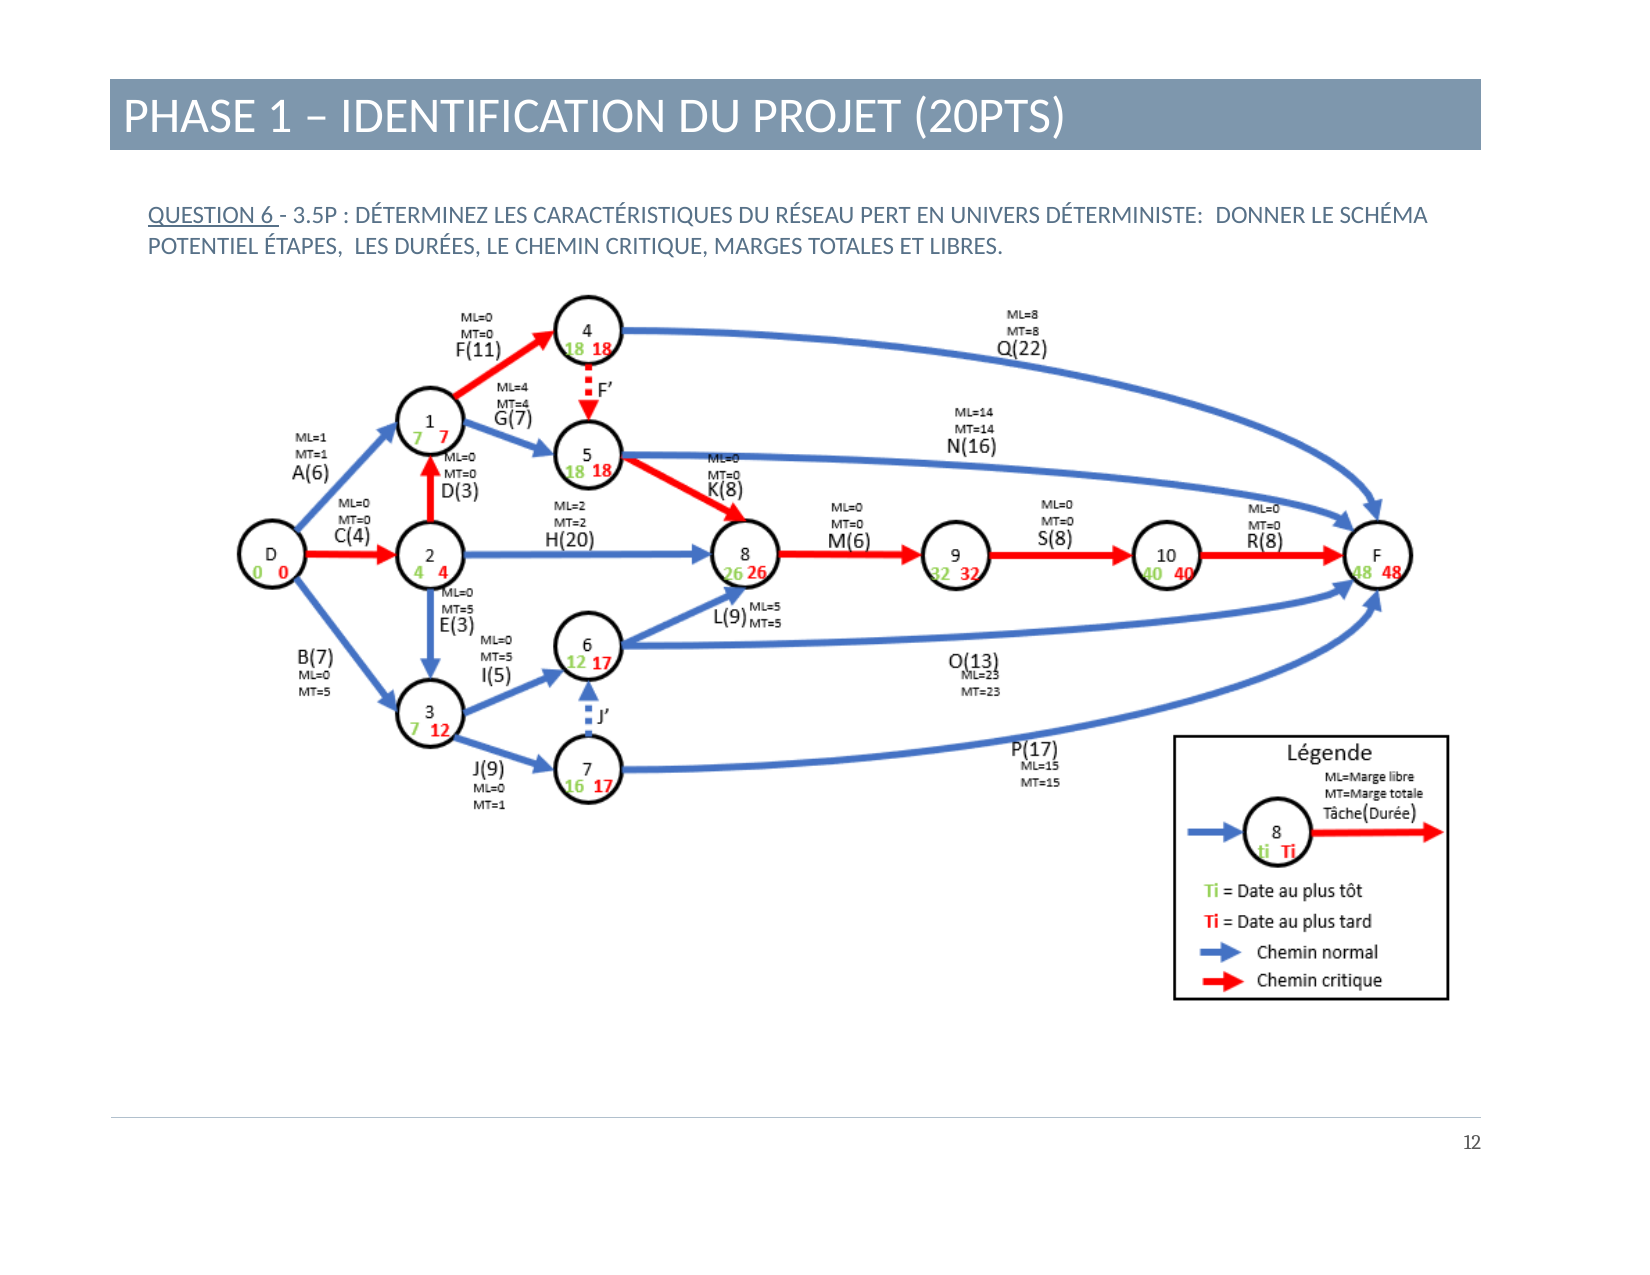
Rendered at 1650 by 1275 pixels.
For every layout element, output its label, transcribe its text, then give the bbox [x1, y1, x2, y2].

subtitle Question 6 - 3.5p : Déterminez les caractéristiques du réseau PERT en univers déterministe: Donner le schéma potentiel étapes, les durées, le chemin critique, marges totales et libres. [148, 199, 1443, 261]
